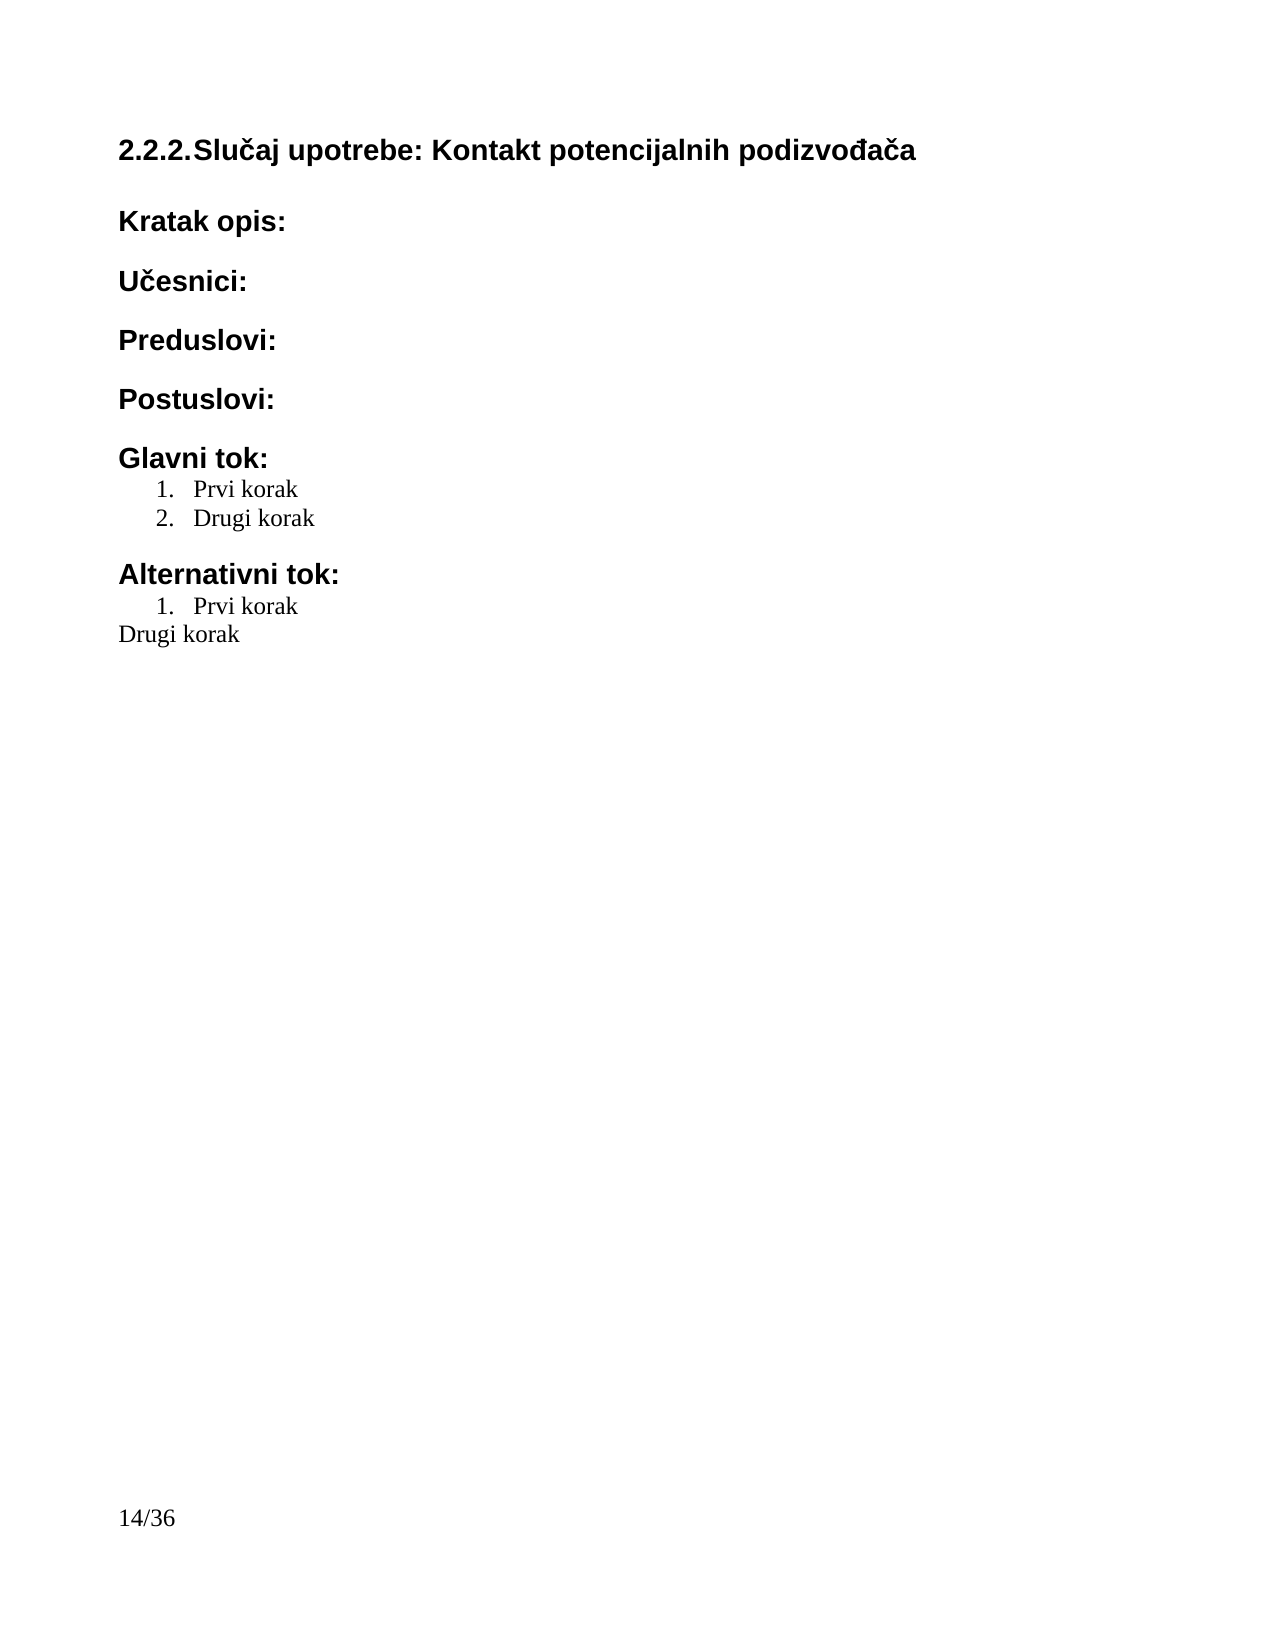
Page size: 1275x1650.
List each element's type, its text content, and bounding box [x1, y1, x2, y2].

list Drugi korak [156, 503, 1157, 532]
list Prvi korak [156, 474, 1157, 503]
subtitle Slučaj upotrebe: Kontakt potencijalnih podizvođača [118, 133, 1157, 166]
subtitle Postuslovi: [118, 382, 1157, 415]
subtitle Preduslovi: [118, 323, 1157, 356]
subtitle Kratak opis: [118, 204, 1157, 238]
subtitle Alternativni tok: [118, 557, 1157, 591]
list Prvi korak [156, 591, 1157, 619]
subtitle Učesnici: [118, 263, 1157, 297]
text Drugi korak [118, 619, 1157, 648]
subtitle Glavni tok: [118, 441, 1157, 474]
